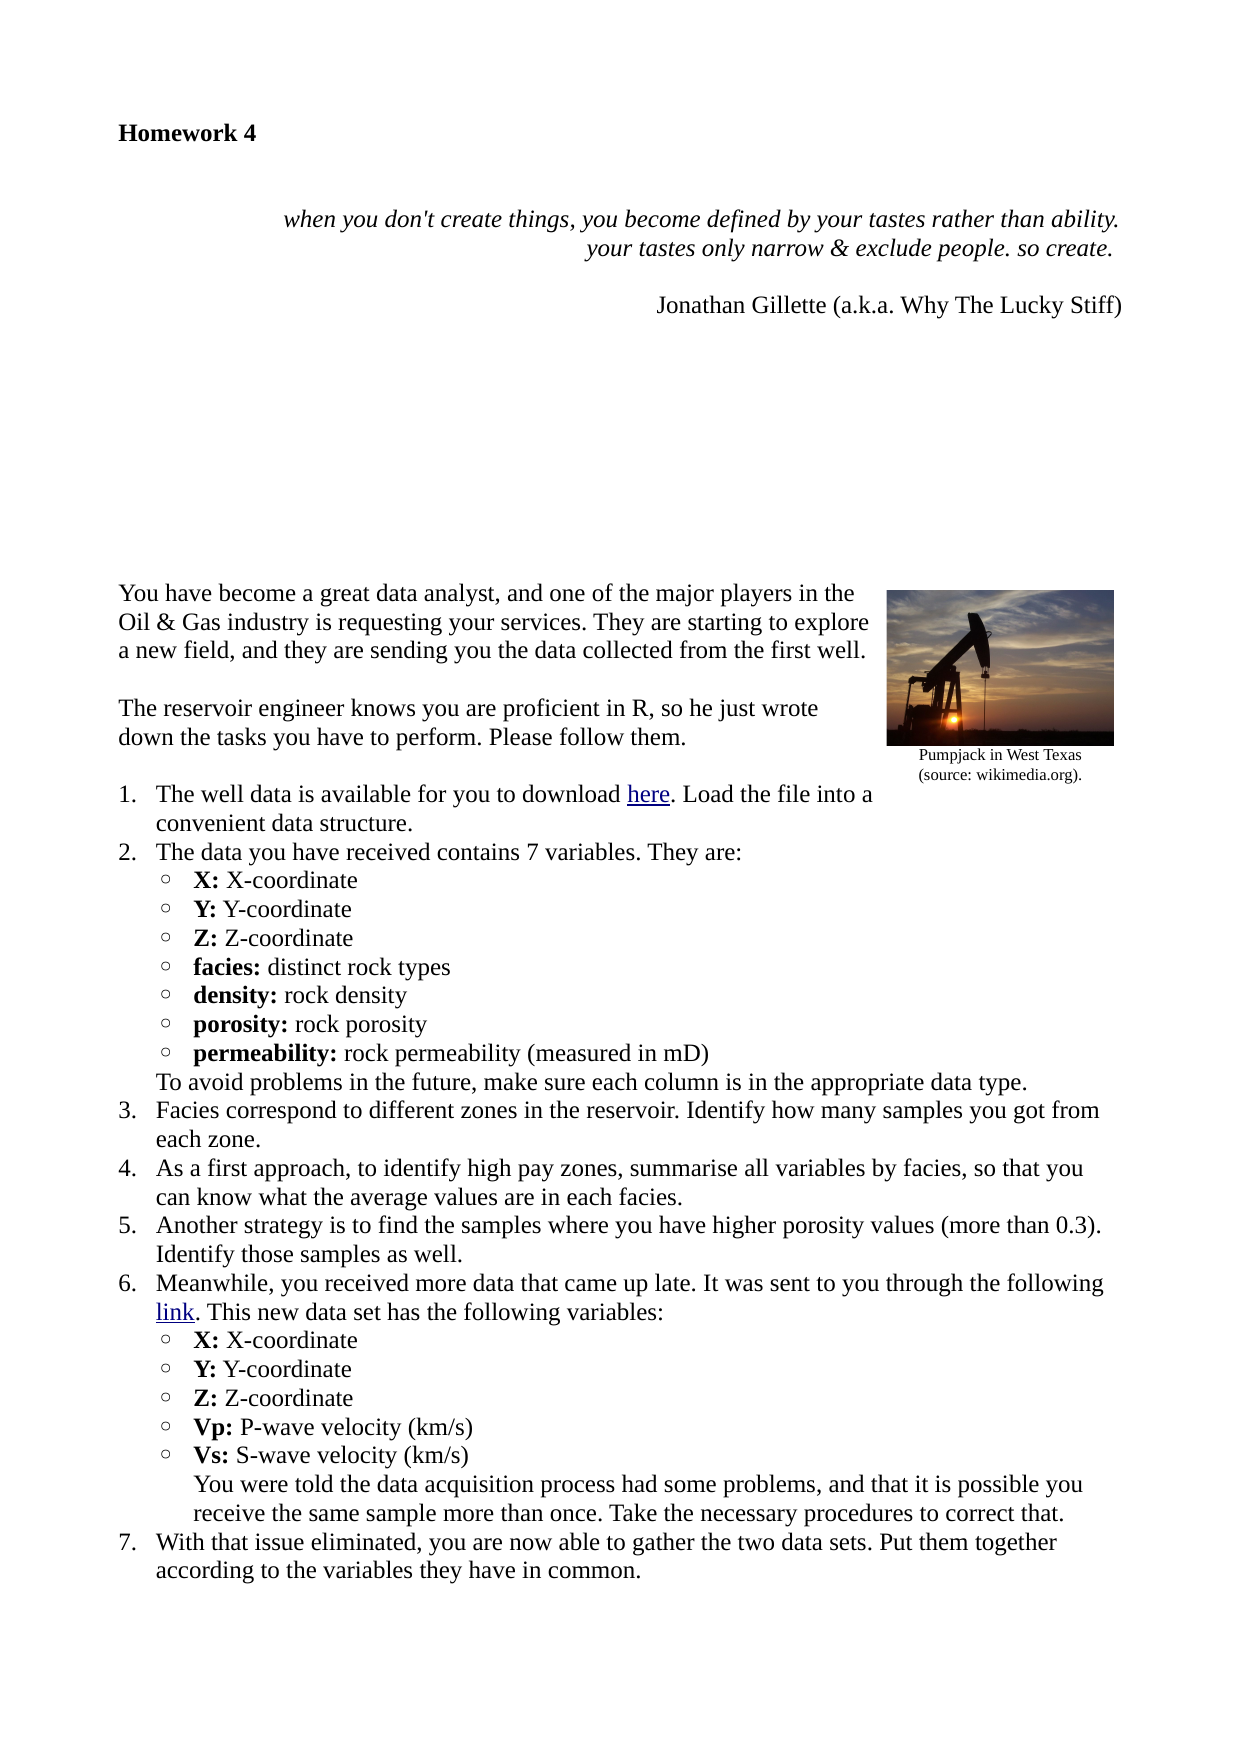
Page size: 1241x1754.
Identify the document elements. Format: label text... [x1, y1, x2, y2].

list Z: Z-coordinate [156, 923, 1122, 952]
picture [886, 590, 1114, 746]
list As a first approach, to identify high pay zones, summarise all variables by facies, so that you can know what the average values are in each facies. [118, 1153, 1122, 1211]
list Z: Z-coordinate [156, 1383, 1122, 1412]
list X: X-coordinate [156, 866, 1122, 894]
text Pumpjack in West Texas (source: wikimedia.org). [878, 591, 1122, 783]
text Homework 4 [118, 118, 1122, 147]
list permeability: rock permeability (measured in mD) [156, 1038, 1122, 1067]
text your tastes only narrow & exclude people. so create. [118, 233, 1122, 262]
list porosity: rock porosity [156, 1009, 1122, 1038]
list With that issue eliminated, you are now able to gather the two data sets. Put them together according to the variables they have in common. [118, 1527, 1122, 1584]
list The data you have received contains 7 variables. They are: [118, 837, 1122, 866]
text when you don't create things, you become defined by your tastes rather than ability. [118, 204, 1122, 233]
list To avoid problems in the future, make sure each column is in the appropriate data type. [118, 1067, 1122, 1096]
list Y: Y-coordinate [156, 894, 1122, 923]
list facies: distinct rock types [156, 952, 1122, 981]
text You have become a great data analyst, and one of the major players in the Oil & Gas industry is requesting your services. They are starting to explore a new field, and they are sending you the data collected from the first well. [118, 578, 1122, 664]
list Vp: P-wave velocity (km/s) [156, 1412, 1122, 1441]
list Facies correspond to different zones in the reservoir. Identify how many samples you got from each zone. [118, 1096, 1122, 1153]
list Y: Y-coordinate [156, 1354, 1122, 1383]
list Meanwhile, you received more data that came up late. It was sent to you through the following link. This new data set has the following variables: [118, 1268, 1122, 1326]
list Another strategy is to find the samples where you have higher porosity values (more than 0.3). Identify those samples as well. [118, 1211, 1122, 1268]
list Vs: S-wave velocity (km/s) You were told the data acquisition process had some problems, and that it is possible you receive the same sample more than once. Take the necessary procedures to correct that. [156, 1441, 1122, 1527]
list density: rock density [156, 981, 1122, 1009]
text The reservoir engineer knows you are proficient in R, so he just wrote down the tasks you have to perform. Please follow them. [118, 693, 878, 751]
list The well data is available for you to download here. Load the file into a convenient data structure. [118, 779, 1122, 837]
text Jonathan Gillette (a.k.a. Why The Lucky Stiff) [118, 291, 1122, 319]
list X: X-coordinate [156, 1326, 1122, 1354]
